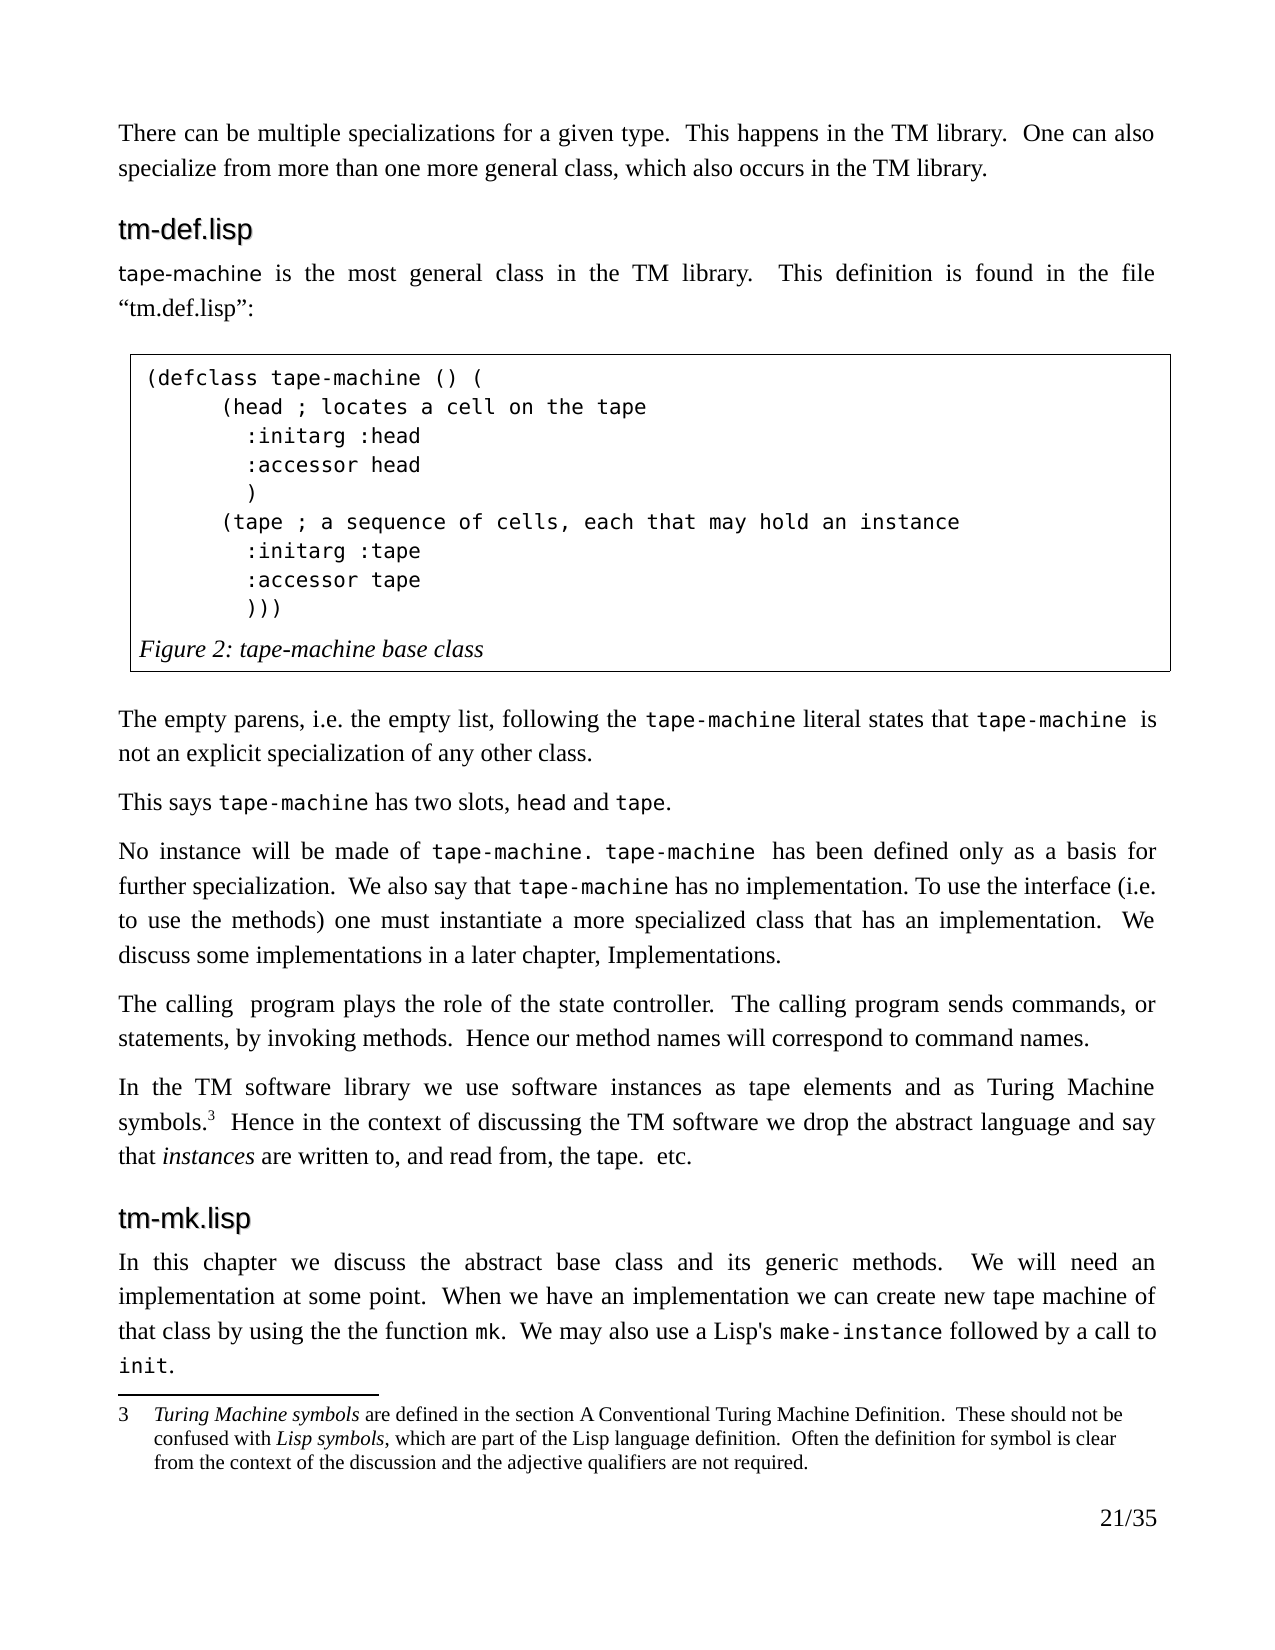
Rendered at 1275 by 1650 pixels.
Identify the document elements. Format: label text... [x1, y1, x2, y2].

subtitle tm-def.lisp [118, 212, 1157, 246]
text The calling program plays the role of the state controller. The calling program sends commands, or statements, by invoking methods. Hence our method names will correspond to command names. [118, 989, 1157, 1052]
text No instance will be made of tape-machine. tape-machine has been defined only as a basis for further specialization. We also say that tape-machine has no implementation. To use the interface (i.e. to use the methods) one must instantiate a more specialized class that has an implementation. We discuss some implementations in a later chapter, Implementations. [118, 836, 1157, 968]
text Turing Machine symbols are defined in the section A Conventional Turing Machine Definition. These should not be confused with Lisp symbols, which are part of the Lisp language definition. Often the definition for symbol is clear from the context of the discussion and the adjective qualifiers are not required. [118, 1401, 1157, 1474]
subtitle tm-mk.lisp [118, 1201, 1157, 1234]
text In this chapter we discuss the abstract base class and its generic methods. We will need an implementation at some point. When we have an implementation we can create new tape machine of that class by using the the function mk. We may also use a Lisp's make-instance followed by a call to init. [118, 1247, 1157, 1379]
text ))) [139, 592, 1161, 621]
text :initarg :head [139, 420, 1161, 449]
text The empty parens, i.e. the empty list, following the tape-machine literal states that tape-machine is not an explicit specialization of any other class. [118, 704, 1157, 767]
text (head ; locates a cell on the tape [139, 391, 1161, 420]
text tape-machine is the most general class in the TM library. This definition is found in the file “tm.def.lisp”: [118, 258, 1157, 321]
text There can be multiple specializations for a given type. This happens in the TM library. One can also specialize from more than one more general class, which also occurs in the TM library. [118, 118, 1157, 181]
text :initarg :tape [139, 535, 1161, 564]
text :accessor head [139, 449, 1161, 477]
text Figure 2: tape-machine base class [139, 634, 1161, 662]
text ) [139, 477, 1161, 506]
text In the TM software library we use software instances as tape elements and as Turing Machine symbols. Hence in the context of discussing the TM software we drop the abstract language and say that instances are written to, and read from, the tape. etc. [118, 1072, 1157, 1170]
text (tape ; a sequence of cells, each that may hold an instance [139, 506, 1161, 535]
text (defclass tape-machine () ( [139, 362, 1161, 391]
text This says tape-machine has two slots, head and tape. [118, 787, 1157, 816]
text :accessor tape [139, 564, 1161, 592]
